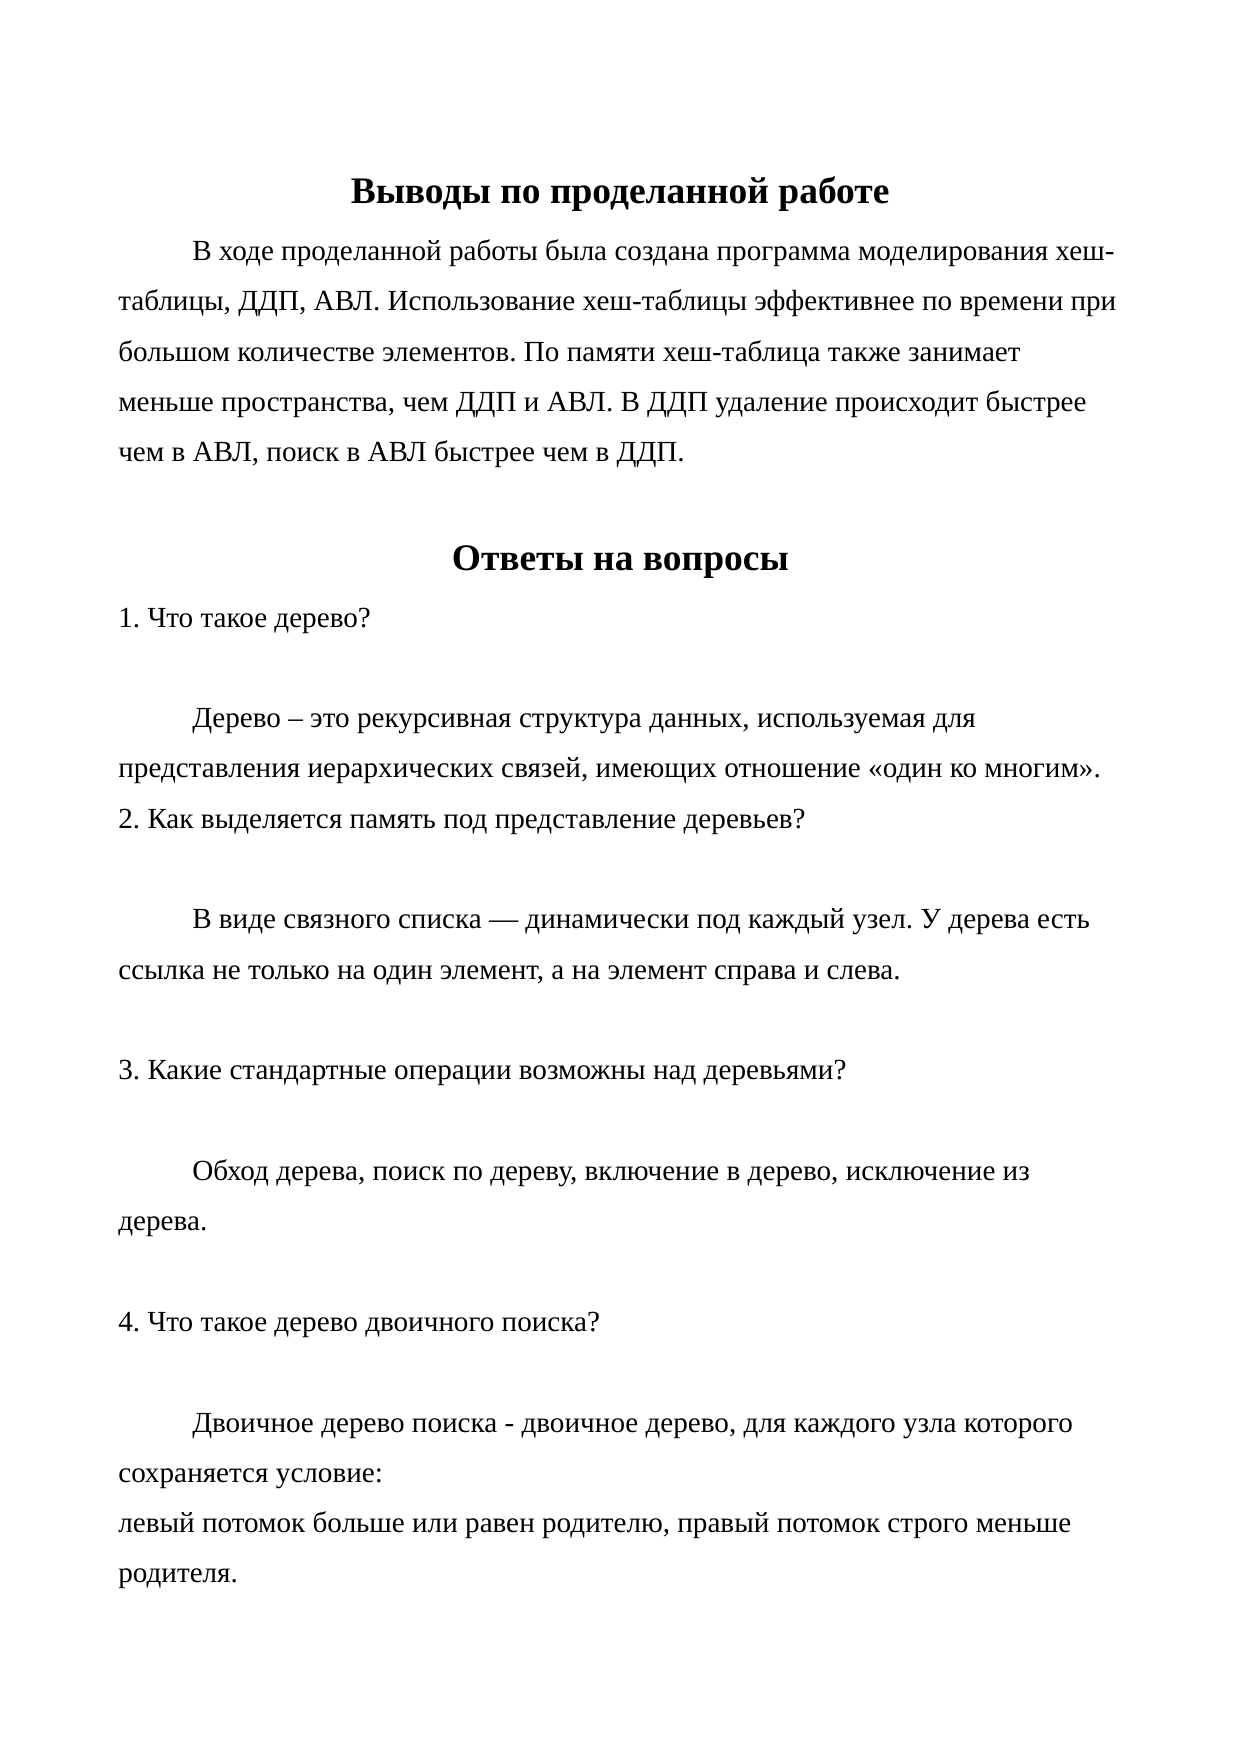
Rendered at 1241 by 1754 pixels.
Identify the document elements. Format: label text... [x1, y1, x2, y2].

text 4. Что такое дерево двоичного поиска? [118, 1304, 1122, 1338]
text 1. Что такое дерево? [118, 600, 1122, 633]
text Выводы по проделанной работе [118, 168, 1122, 212]
text Двоичное дерево поиска - двоичное дерево, для каждого узла которого сохраняется условие: левый потомок больше или равен родителю, правый потомок строго меньше родителя. [118, 1405, 1122, 1589]
text 2. Как выделяется память под представление деревьев? [118, 801, 1122, 834]
text Обход дерева, поиск по дереву, включение в дерево, исключение из дерева. [118, 1153, 1122, 1237]
text В виде связного списка — динамически под каждый узел. У дерева есть ссылка не только на один элемент, а на элемент справа и слева. [118, 902, 1122, 985]
text Дерево – это рекурсивная структура данных, используемая для представления иерархических связей, имеющих отношение «один ко многим». [118, 700, 1122, 784]
text 3. Какие стандартные операции возможны над деревьями? [118, 1052, 1122, 1086]
text Ответы на вопросы [118, 535, 1122, 578]
text В ходе проделанной работы была создана программа моделирования хеш-таблицы, ДДП, АВЛ. Использование хеш-таблицы эффективнее по времени при большом количестве элементов. По памяти хеш-таблица также занимает меньше пространства, чем ДДП и АВЛ. В ДДП удаление происходит быстрее чем в АВЛ, поиск в АВЛ быстрее чем в ДДП. [118, 233, 1122, 468]
